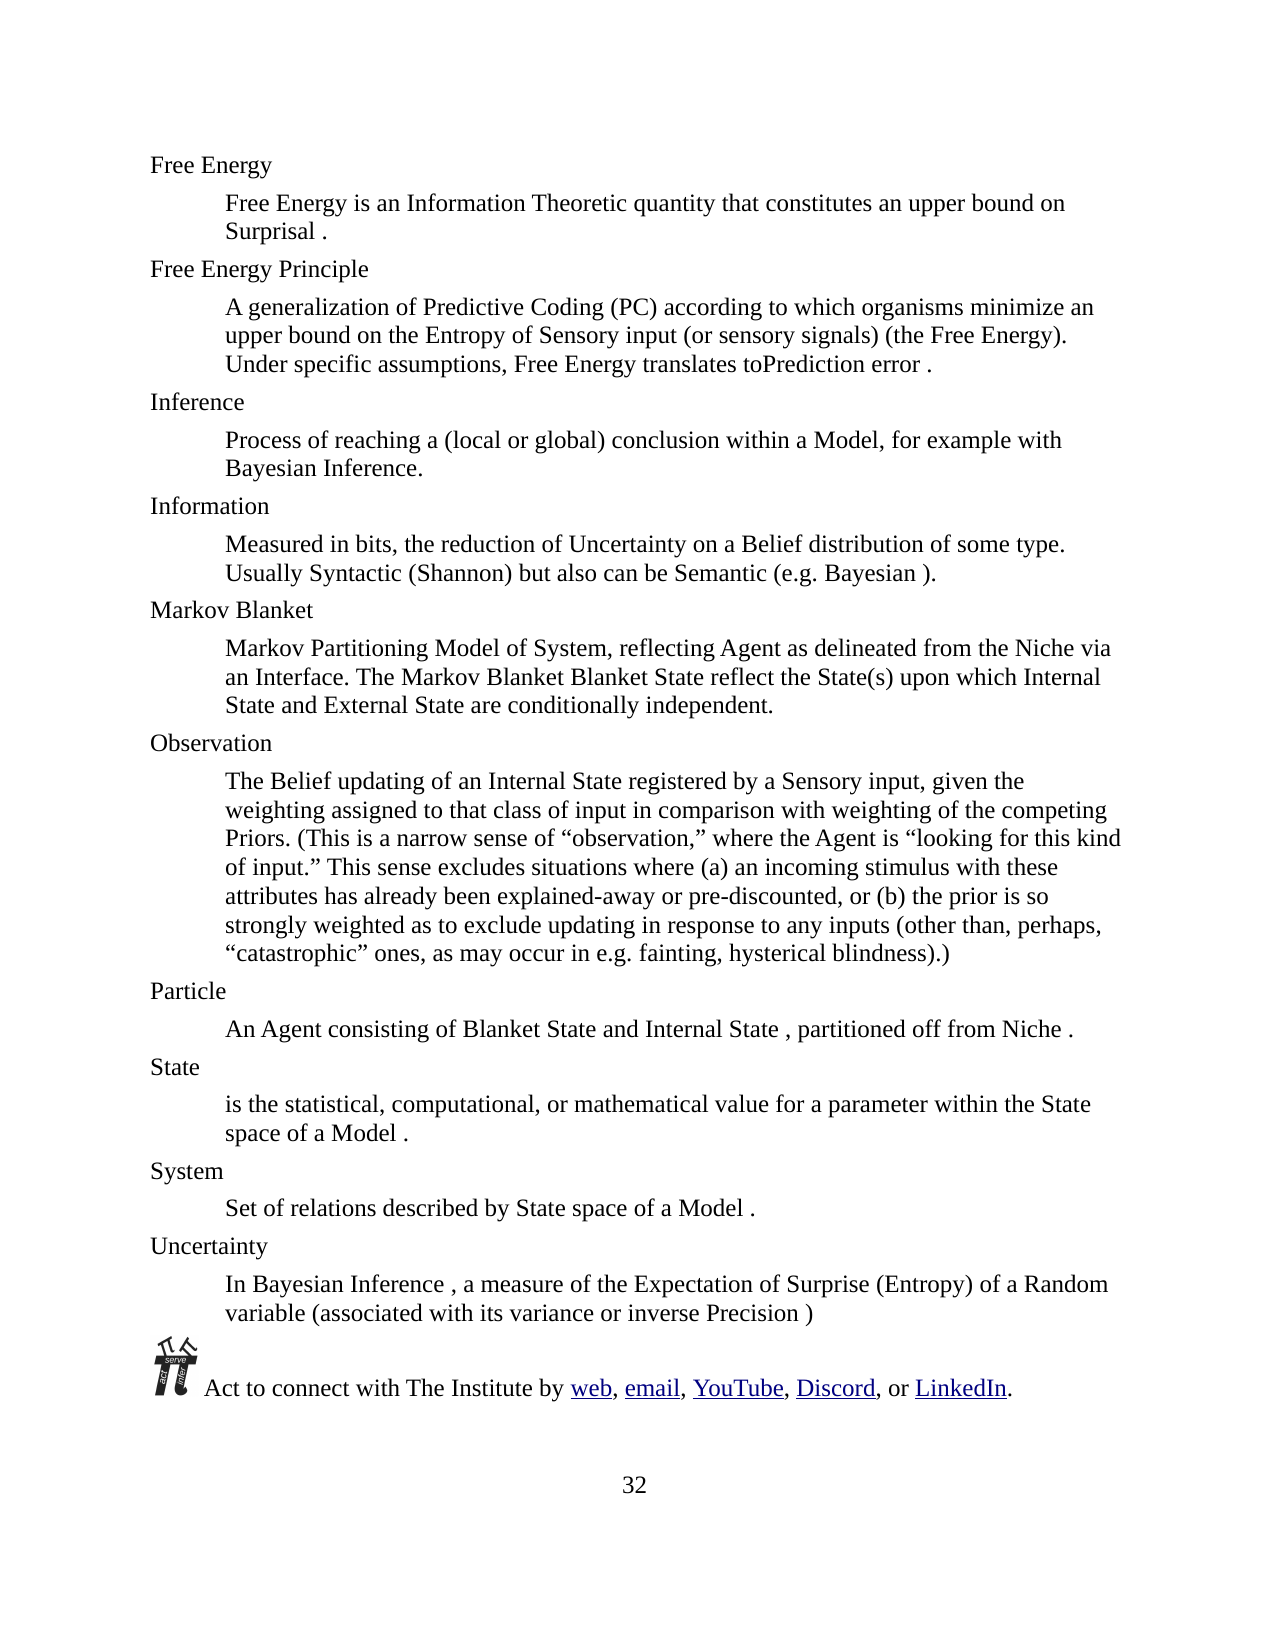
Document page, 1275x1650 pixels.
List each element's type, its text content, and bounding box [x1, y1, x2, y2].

text Markov Blanket [150, 595, 1125, 624]
text Free Energy Principle [150, 254, 1125, 283]
text In Bayesian Inference , a measure of the Expectation of Surprise (Entropy) of a Random variable (associated with its variance or inverse Precision ) [225, 1269, 1125, 1326]
text Set of relations described by State space of a Model . [225, 1193, 1125, 1222]
picture [150, 1335, 199, 1397]
text Uncertainty [150, 1231, 1125, 1260]
text Observation [150, 728, 1125, 757]
text Act to connect with The Institute by web, email, YouTube, Discord, or LinkedIn. [150, 1335, 1125, 1402]
text Free Energy [150, 150, 1125, 179]
text System [150, 1156, 1125, 1184]
text Measured in bits, the reduction of Uncertainty on a Belief distribution of some type. Usually Syntactic (Shannon) but also can be Semantic (e.g. Bayesian ). [225, 529, 1125, 586]
text Process of reaching a (local or global) conclusion within a Model, for example with Bayesian Inference. [225, 425, 1125, 482]
text Information [150, 491, 1125, 520]
text is the statistical, computational, or mathematical value for a parameter within the State space of a Model . [225, 1089, 1125, 1147]
text Inference [150, 387, 1125, 416]
text State [150, 1052, 1125, 1080]
text Markov Partitioning Model of System, reflecting Agent as delineated from the Niche via an Interface. The Markov Blanket Blanket State reflect the State(s) upon which Internal State and External State are conditionally independent. [225, 633, 1125, 719]
text A generalization of Predictive Coding (PC) according to which organisms minimize an upper bound on the Entropy of Sensory input (or sensory signals) (the Free Energy). Under specific assumptions, Free Energy translates toPrediction error . [225, 292, 1125, 378]
text Free Energy is an Information Theoretic quantity that constitutes an upper bound on Surprisal . [225, 188, 1125, 245]
text Particle [150, 976, 1125, 1005]
text An Agent consisting of Blanket State and Internal State , partitioned off from Niche . [225, 1014, 1125, 1043]
text The Belief updating of an Internal State registered by a Sensory input, given the weighting assigned to that class of input in comparison with weighting of the competing Priors. (This is a narrow sense of “observation,” where the Agent is “looking for this kind of input.” This sense excludes situations where (a) an incoming stimulus with these attributes has already been explained-away or pre-discounted, or (b) the prior is so strongly weighted as to exclude updating in response to any inputs (other than, perhaps, “catastrophic” ones, as may occur in e.g. fainting, hysterical blindness).) [225, 766, 1125, 967]
